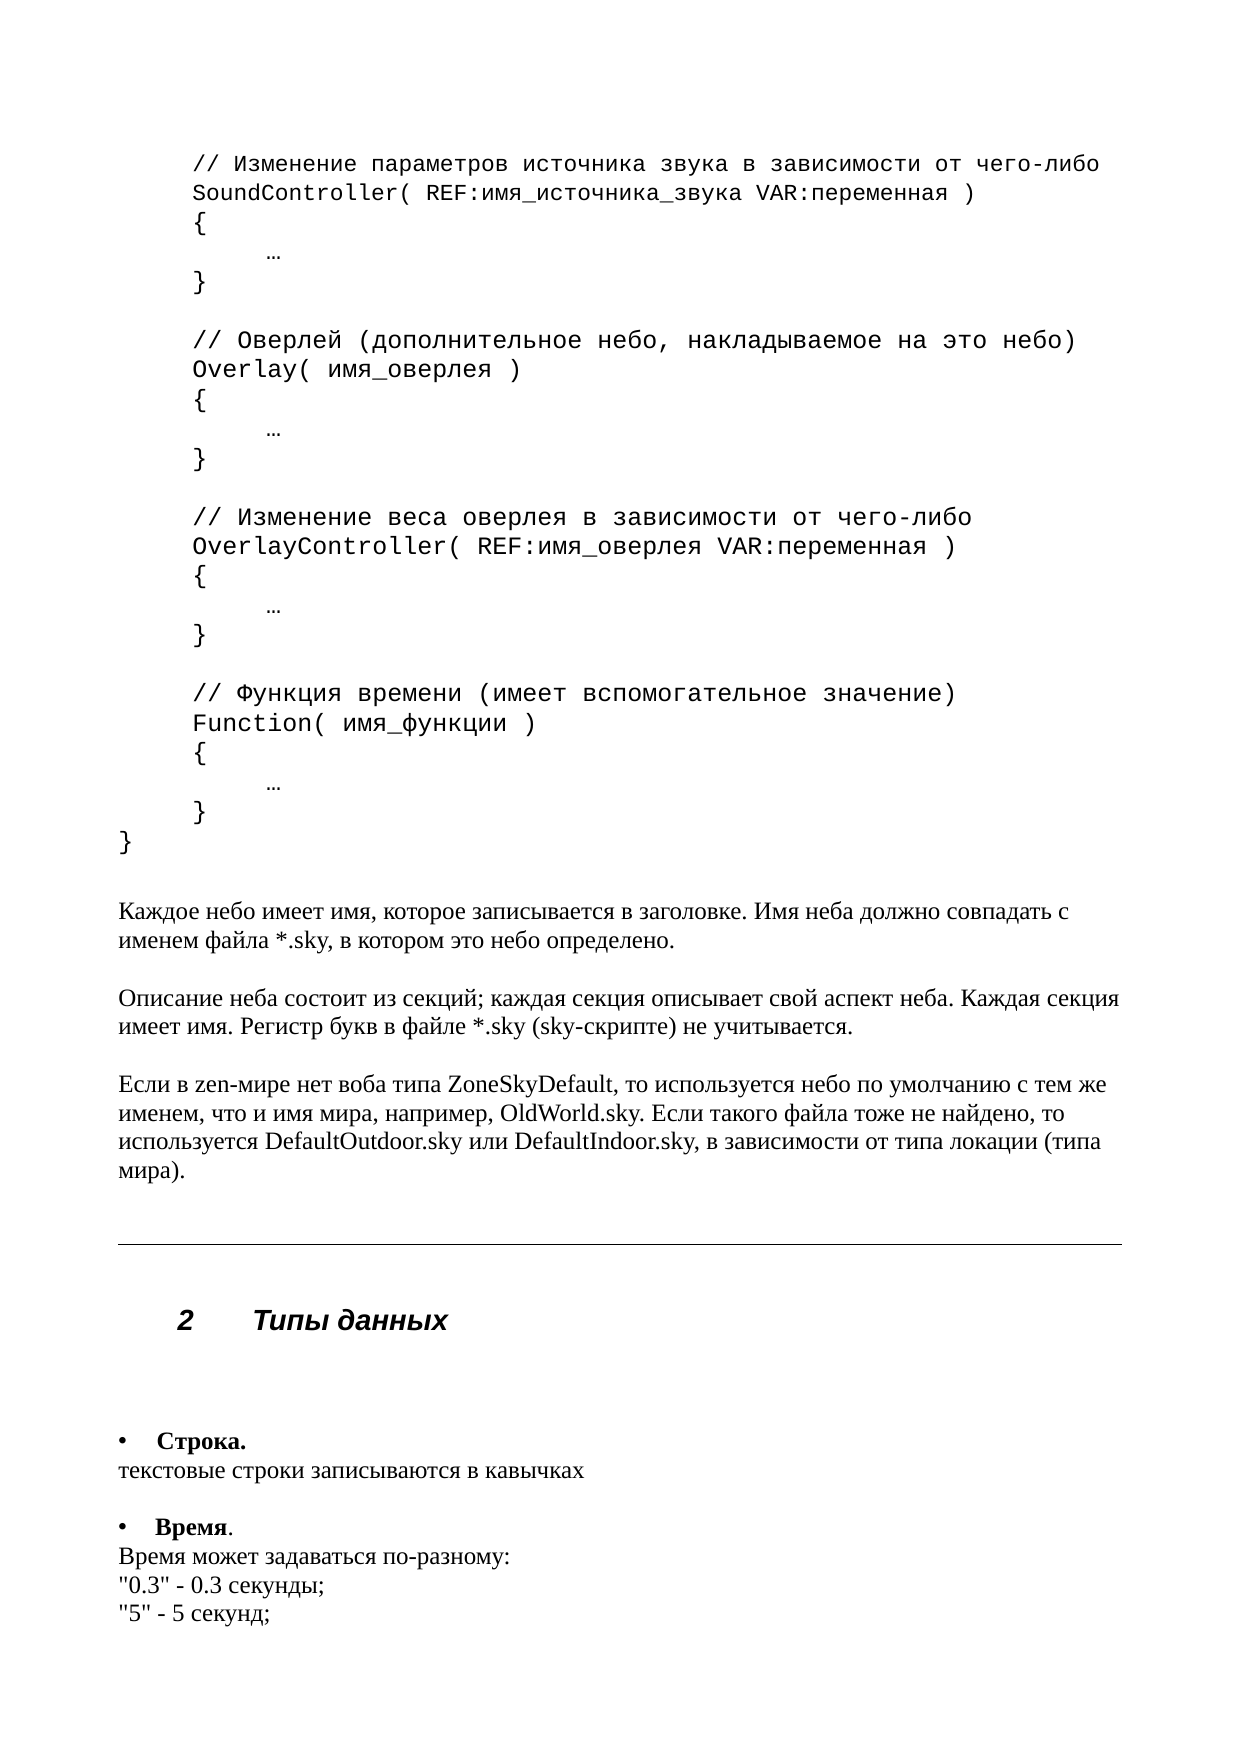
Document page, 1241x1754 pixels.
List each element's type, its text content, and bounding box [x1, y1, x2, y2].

text … [118, 236, 1122, 266]
text } [118, 442, 1122, 472]
text … [118, 413, 1122, 442]
text } [118, 796, 1122, 826]
text } [118, 266, 1122, 295]
text … [118, 590, 1122, 619]
text // Изменение веса оверлея в зависимости от чего-либо [118, 501, 1122, 531]
text // Функция времени (имеет вспомогательное значение) [118, 678, 1122, 708]
text "5" - 5 секунд; [118, 1598, 1122, 1627]
text текстовые строки записываются в кавычках [118, 1455, 1122, 1483]
text Каждое небо имеет имя, которое записывается в заголовке. Имя неба должно совпадать с именем файла *.sky, в котором это небо определено. [118, 896, 1122, 954]
list Cтрока. [118, 1426, 1122, 1455]
text } [118, 619, 1122, 649]
text { [118, 383, 1122, 413]
text // Оверлей (дополнительное небо, накладываемое на это небо) [118, 324, 1122, 354]
text { [118, 737, 1122, 767]
text { [118, 560, 1122, 590]
text Function( имя_функции ) [118, 708, 1122, 737]
list Время. [118, 1512, 1122, 1541]
text Описание неба состоит из секций; каждая секция описывает свой аспект неба. Каждая секция имеет имя. Регистр букв в файле *.sky (sky-скрипте) не учитывается. [118, 983, 1122, 1040]
text SoundController( REF:имя_источника_звука VAR:переменная ) [118, 177, 1122, 207]
text { [118, 207, 1122, 236]
text OverlayController( REF:имя_оверлея VAR:переменная ) [118, 531, 1122, 560]
text // Изменение параметров источника звука в зависимости от чего-либо [118, 148, 1122, 177]
text … [118, 767, 1122, 796]
text Если в zen-мире нет воба типа ZoneSkyDefault, то используется небо по умолчанию с тем же именем, что и имя мира, например, OldWorld.sky. Если такого файла тоже не найдено, то используется DefaultOutdoor.sky или DefaultIndoor.sky, в зависимости от типа локации (типа мира). [118, 1069, 1122, 1184]
text Overlay( имя_оверлея ) [118, 354, 1122, 383]
subtitle Типы данных [118, 1245, 1122, 1396]
text "0.3" - 0.3 секунды; [118, 1570, 1122, 1598]
text } [118, 826, 1122, 855]
text Время может задаваться по-разному: [118, 1541, 1122, 1570]
